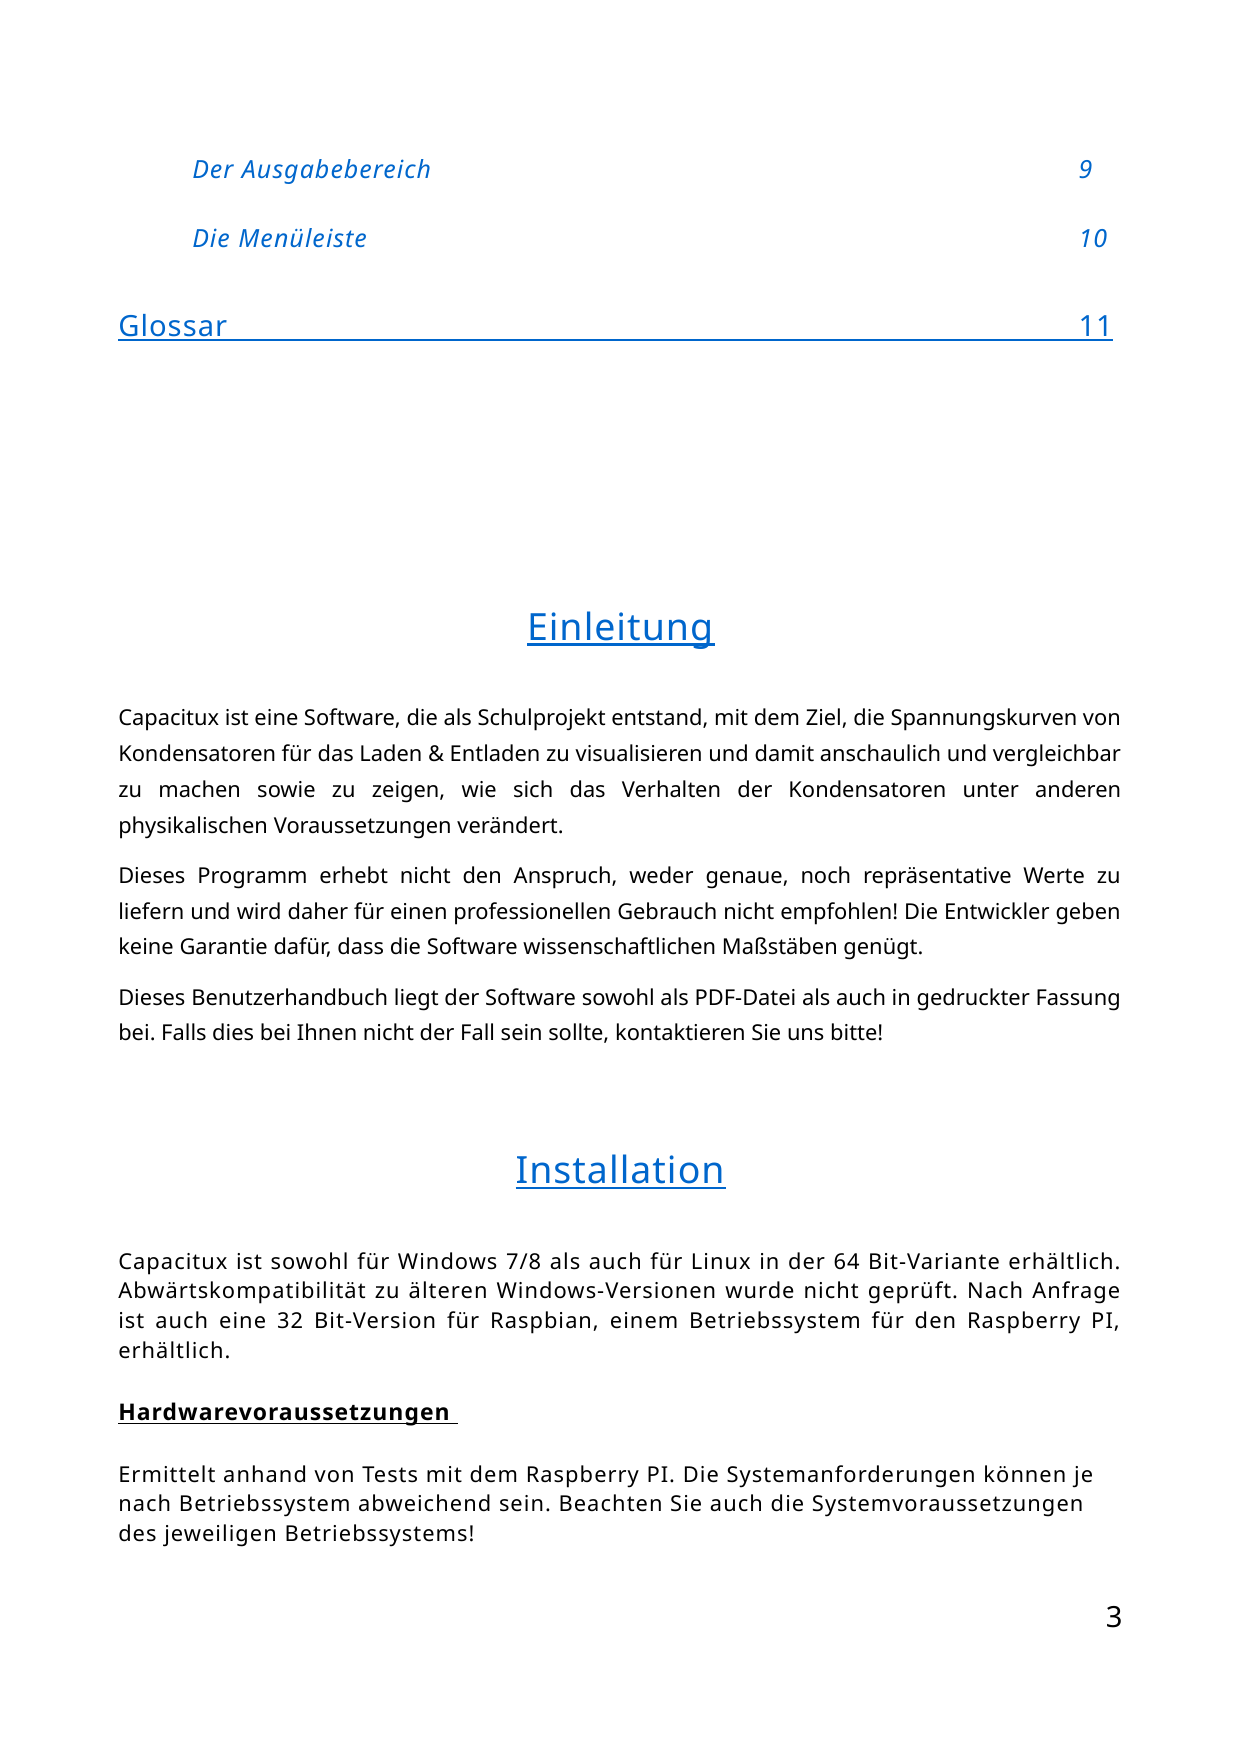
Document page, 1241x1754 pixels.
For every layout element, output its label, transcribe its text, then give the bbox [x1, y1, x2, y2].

text Hardwarevoraussetzungen [118, 1396, 1122, 1427]
text Capacitux ist eine Software, die als Schulprojekt entstand, mit dem Ziel, die Spannungskurven von Kondensatoren für das Laden & Entladen zu visualisieren und damit anschaulich und vergleichbar zu machen sowie zu zeigen, wie sich das Verhalten der Kondensatoren unter anderen physikalischen Voraussetzungen verändert. [118, 702, 1122, 839]
text Der Ausgabebereich 9 [118, 152, 1122, 186]
text Glossar 11 [118, 305, 1122, 345]
text Ermittelt anhand von Tests mit dem Raspberry PI. Die Systemanforderungen können je nach Betriebssystem abweichend sein. Beachten Sie auch die Systemvoraussetzungen des jeweiligen Betriebssystems! [118, 1458, 1122, 1548]
text Einleitung [118, 600, 1122, 651]
text Capacitux ist sowohl für Windows 7/8 als auch für Linux in der 64 Bit-Variante erhältlich. Abwärtskompatibilität zu älteren Windows-Versionen wurde nicht geprüft. Nach Anfrage ist auch eine 32 Bit-Version für Raspbian, einem Betriebssystem für den Raspberry PI, erhältlich. [118, 1246, 1122, 1365]
text Dieses Programm erhebt nicht den Anspruch, weder genaue, noch repräsentative Werte zu liefern und wird daher für einen professionellen Gebrauch nicht empfohlen! Die Entwickler geben keine Garantie dafür, dass die Software wissenschaftlichen Maßstäben genügt. [118, 860, 1122, 961]
text Installation [118, 1143, 1122, 1194]
text Dieses Benutzerhandbuch liegt der Software sowohl als PDF-Datei als auch in gedruckter Fassung bei. Falls dies bei Ihnen nicht der Fall sein sollte, kontaktieren Sie uns bitte! [118, 982, 1122, 1047]
text Die Menüleiste 10 [118, 220, 1122, 254]
